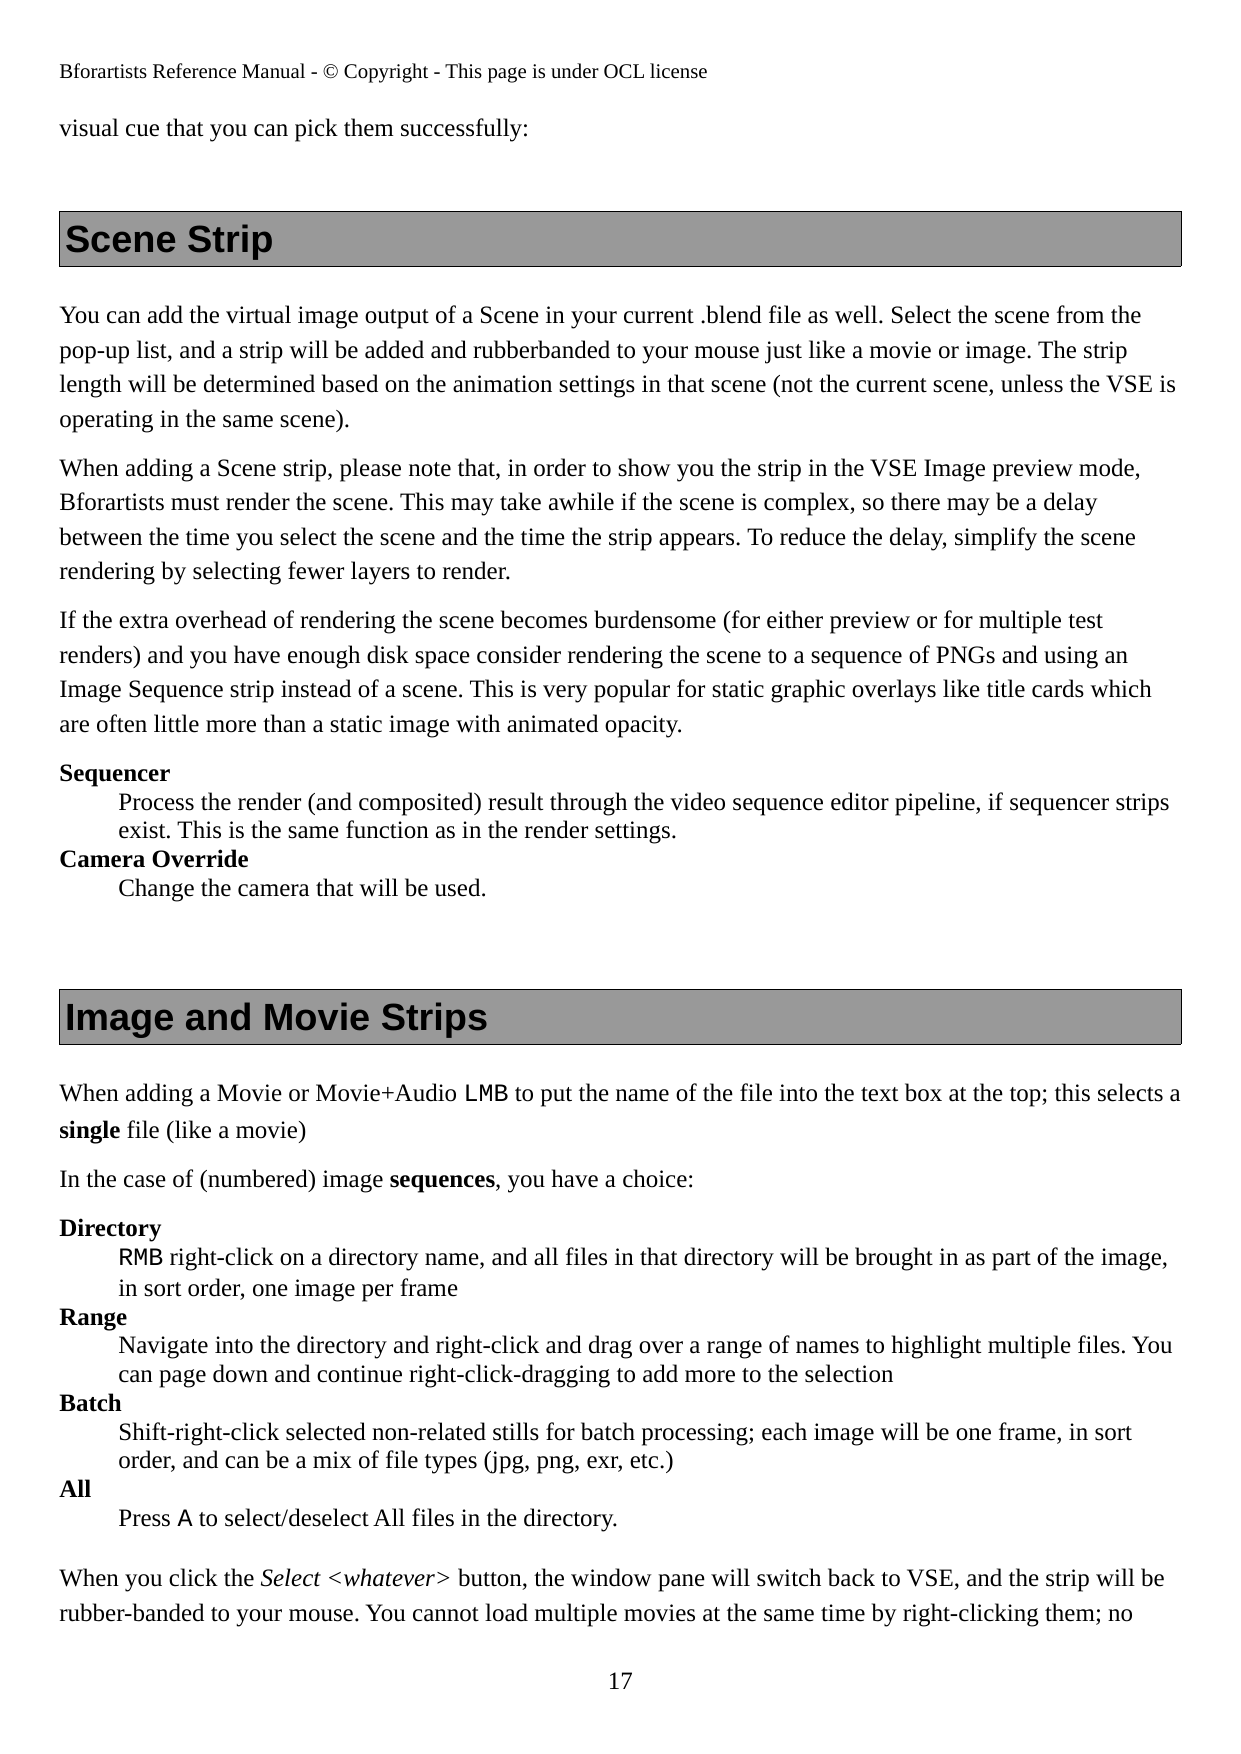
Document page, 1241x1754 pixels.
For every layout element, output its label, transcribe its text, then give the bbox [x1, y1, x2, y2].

text In the case of (numbered) image sequences, you have a choice: [59, 1164, 1181, 1193]
subtitle Sequencer [59, 758, 1181, 787]
subtitle Range [59, 1302, 1181, 1330]
list Navigate into the directory and right-click and drag over a range of names to highlight multiple files. You can page down and continue right-click-dragging to add more to the selection [118, 1330, 1181, 1388]
list Press A to select/deselect All files in the directory. [118, 1503, 1181, 1534]
subtitle Directory [59, 1213, 1181, 1242]
text visual cue that you can pick them successfully: [59, 113, 1181, 141]
list Change the camera that will be used. [118, 873, 1181, 902]
text If the extra overhead of rendering the scene becomes burdensome (for either preview or for multiple test renders) and you have enough disk space consider rendering the scene to a sequence of PNGs and using an Image Sequence strip instead of a scene. This is very popular for static graphic overlays like title cards which are often little more than a static image with animated opacity. [59, 606, 1181, 738]
list Shift-right-click selected non-related stills for batch processing; each image will be one frame, in sort order, and can be a mix of file types (jpg, png, exr, etc.) [118, 1417, 1181, 1474]
text You can add the virtual image output of a Scene in your current .blend file as well. Select the scene from the pop-up list, and a strip will be added and rubberbanded to your mouse just like a movie or image. The strip length will be determined based on the animation settings in that scene (not the current scene, unless the VSE is operating in the same scene). [59, 301, 1181, 433]
text When adding a Movie or Movie+Audio LMB to put the name of the file into the text box at the top; this selects a single file (like a movie) [59, 1078, 1181, 1144]
text When you click the Select <whatever> button, the window pane will switch back to VSE, and the strip will be rubber-banded to your mouse. You cannot load multiple movies at the same time by right-clicking them; no [59, 1563, 1181, 1626]
text When adding a Scene strip, please note that, in order to show you the strip in the VSE Image preview mode, Bforartists must render the scene. This may take awhile if the scene is complex, so there may be a delay between the time you select the scene and the time the strip appears. To reduce the delay, simplify the scene rendering by selecting fewer layers to render. [59, 453, 1181, 585]
subtitle Batch [59, 1388, 1181, 1417]
table_header Image and Movie Strips [60, 990, 1181, 1044]
list Process the render (and composited) result through the video sequence editor pipeline, if sequencer strips exist. This is the same function as in the render settings. [118, 787, 1181, 844]
list RMB right-click on a directory name, and all files in that directory will be brought in as part of the image, in sort order, one image per frame [118, 1242, 1181, 1302]
subtitle Camera Override [59, 844, 1181, 873]
table_header Scene Strip [60, 212, 1181, 266]
subtitle All [59, 1474, 1181, 1503]
